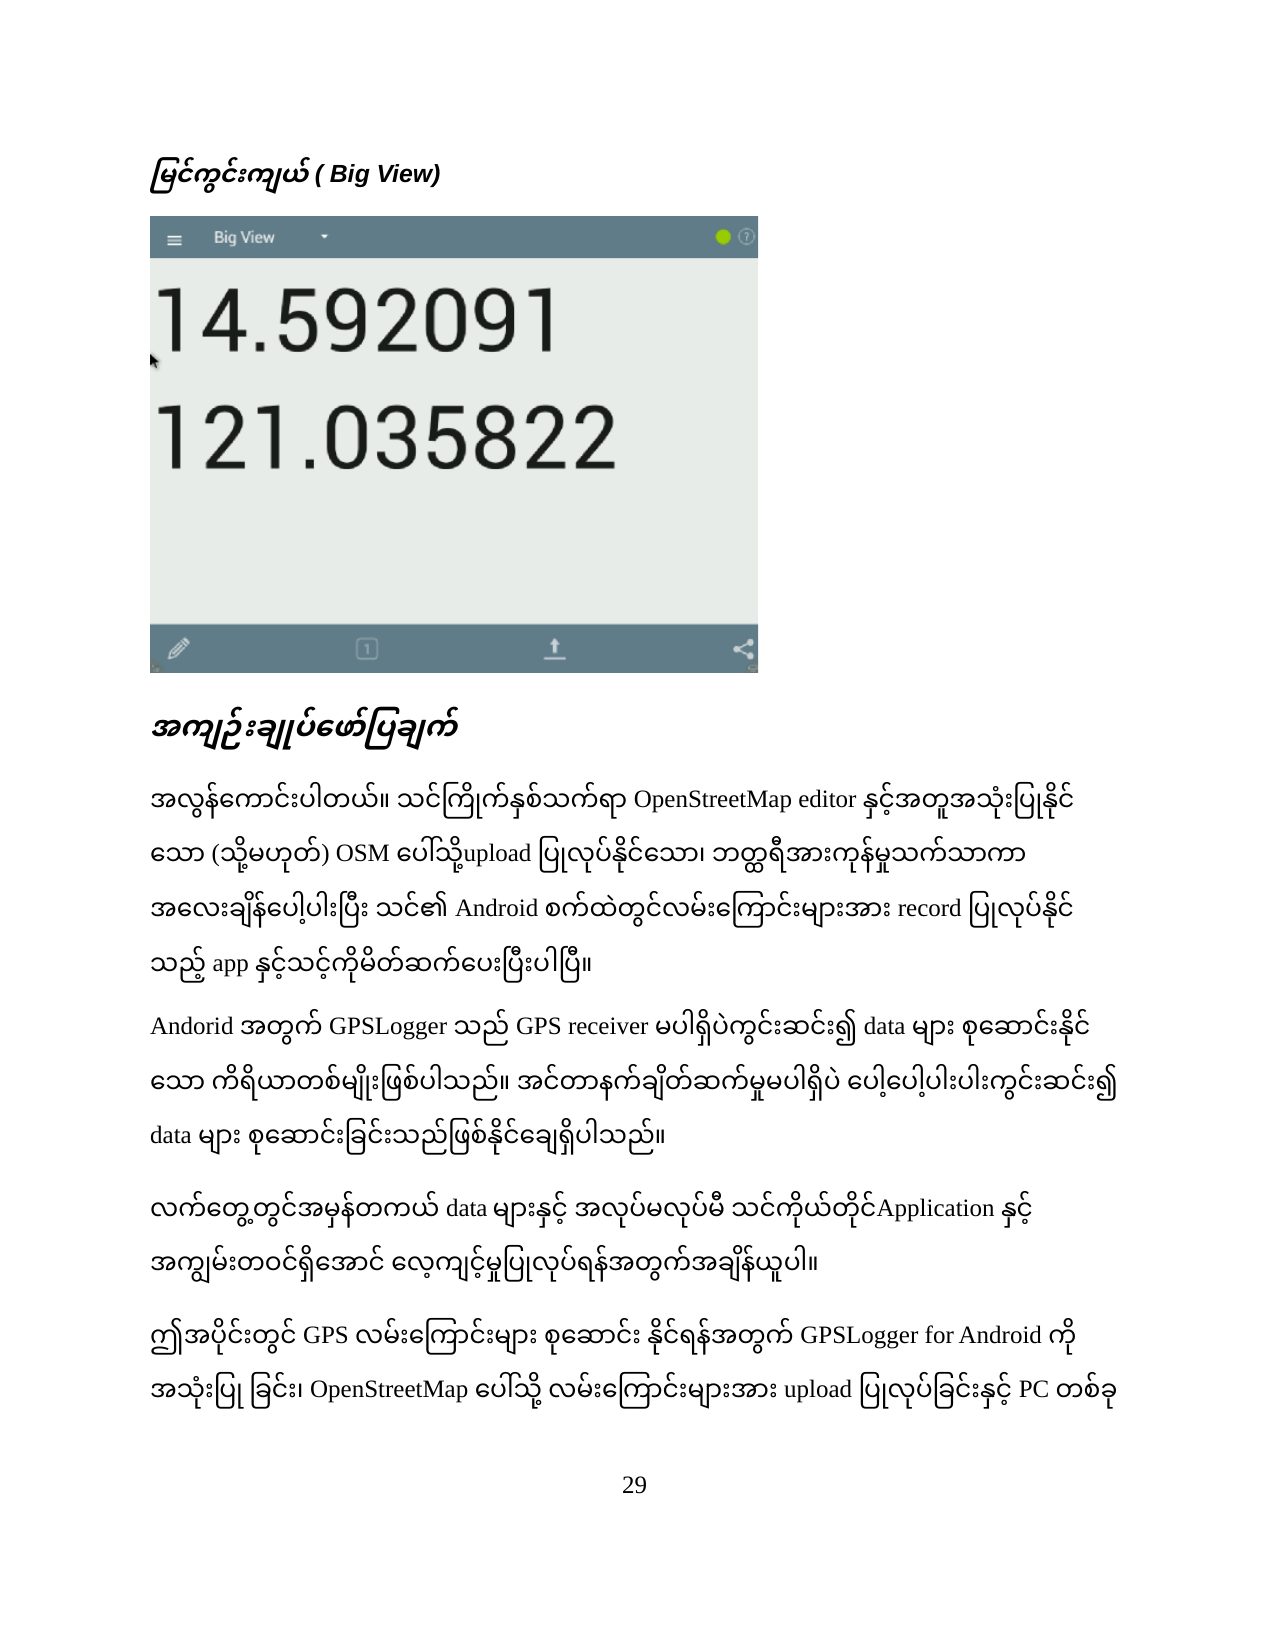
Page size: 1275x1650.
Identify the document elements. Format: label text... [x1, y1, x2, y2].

text လက်တွေ့တွင်အမှန်တကယ် dataများနှင့် အလုပ်မလုပ်မီ သင်ကိုယ်တိုင်Application နှင့် အကျွမ်းတဝင်ရှိအောင် လေ့ကျင့်မှုပြုလုပ်ရန်အတွက်အချိန်ယူပါ။ [150, 1183, 1125, 1292]
text Andorid အတွက် GPSLogger သည် GPS receiver မပါရှိပဲကွင်းဆင်း၍ data များ စုဆောင်းနိုင်သော ကိရိယာတစ်မျိုးဖြစ်ပါသည်။ အင်တာနက်ချိတ်ဆက်မှုမပါရှိပဲ ပေါ့ပေါ့ပါးပါးကွင်းဆင်း၍ data များ စုဆောင်းခြင်းသည်ဖြစ်နိုင်ချေရှိပါသည်။ [150, 1001, 1125, 1165]
text ဤအပိုင်းတွင် GPS လမ်းကြောင်းများ စုဆောင်း နိုင်ရန်အတွက် GPSLogger for Android ကို အသုံးပြု ခြင်း၊ OpenStreetMap ပေါ်သို့ လမ်းကြောင်းများအား upload ပြုလုပ်ခြင်းနှင့် PC တစ်ခု [150, 1310, 1125, 1419]
subtitle မြင်ကွင်းကျယ် ( Big View) [150, 150, 1125, 204]
picture [150, 216, 759, 673]
subtitle အကျဉ်းချုပ်ဖော်ပြချက် [150, 698, 1125, 762]
text အလွန်ကောင်းပါတယ်။ သင်ကြိုက်နှစ်သက်ရာ OpenStreetMap editor နှင့်အတူအသုံးပြုနိုင်သော (သို့မဟုတ်) OSM ပေါ်သို့upload ပြုလုပ်နိုင်သော၊ ဘတ္ထရီအားကုန်မှုသက်သာကာ အလေးချိန်ပေါ့ပါးပြီး သင်၏ Android စက်ထဲတွင်လမ်းကြောင်းများအား record ပြုလုပ်နိုင်သည့် app နှင့်သင့်ကိုမိတ်ဆက်ပေးပြီးပါပြီ။ [150, 774, 1125, 992]
